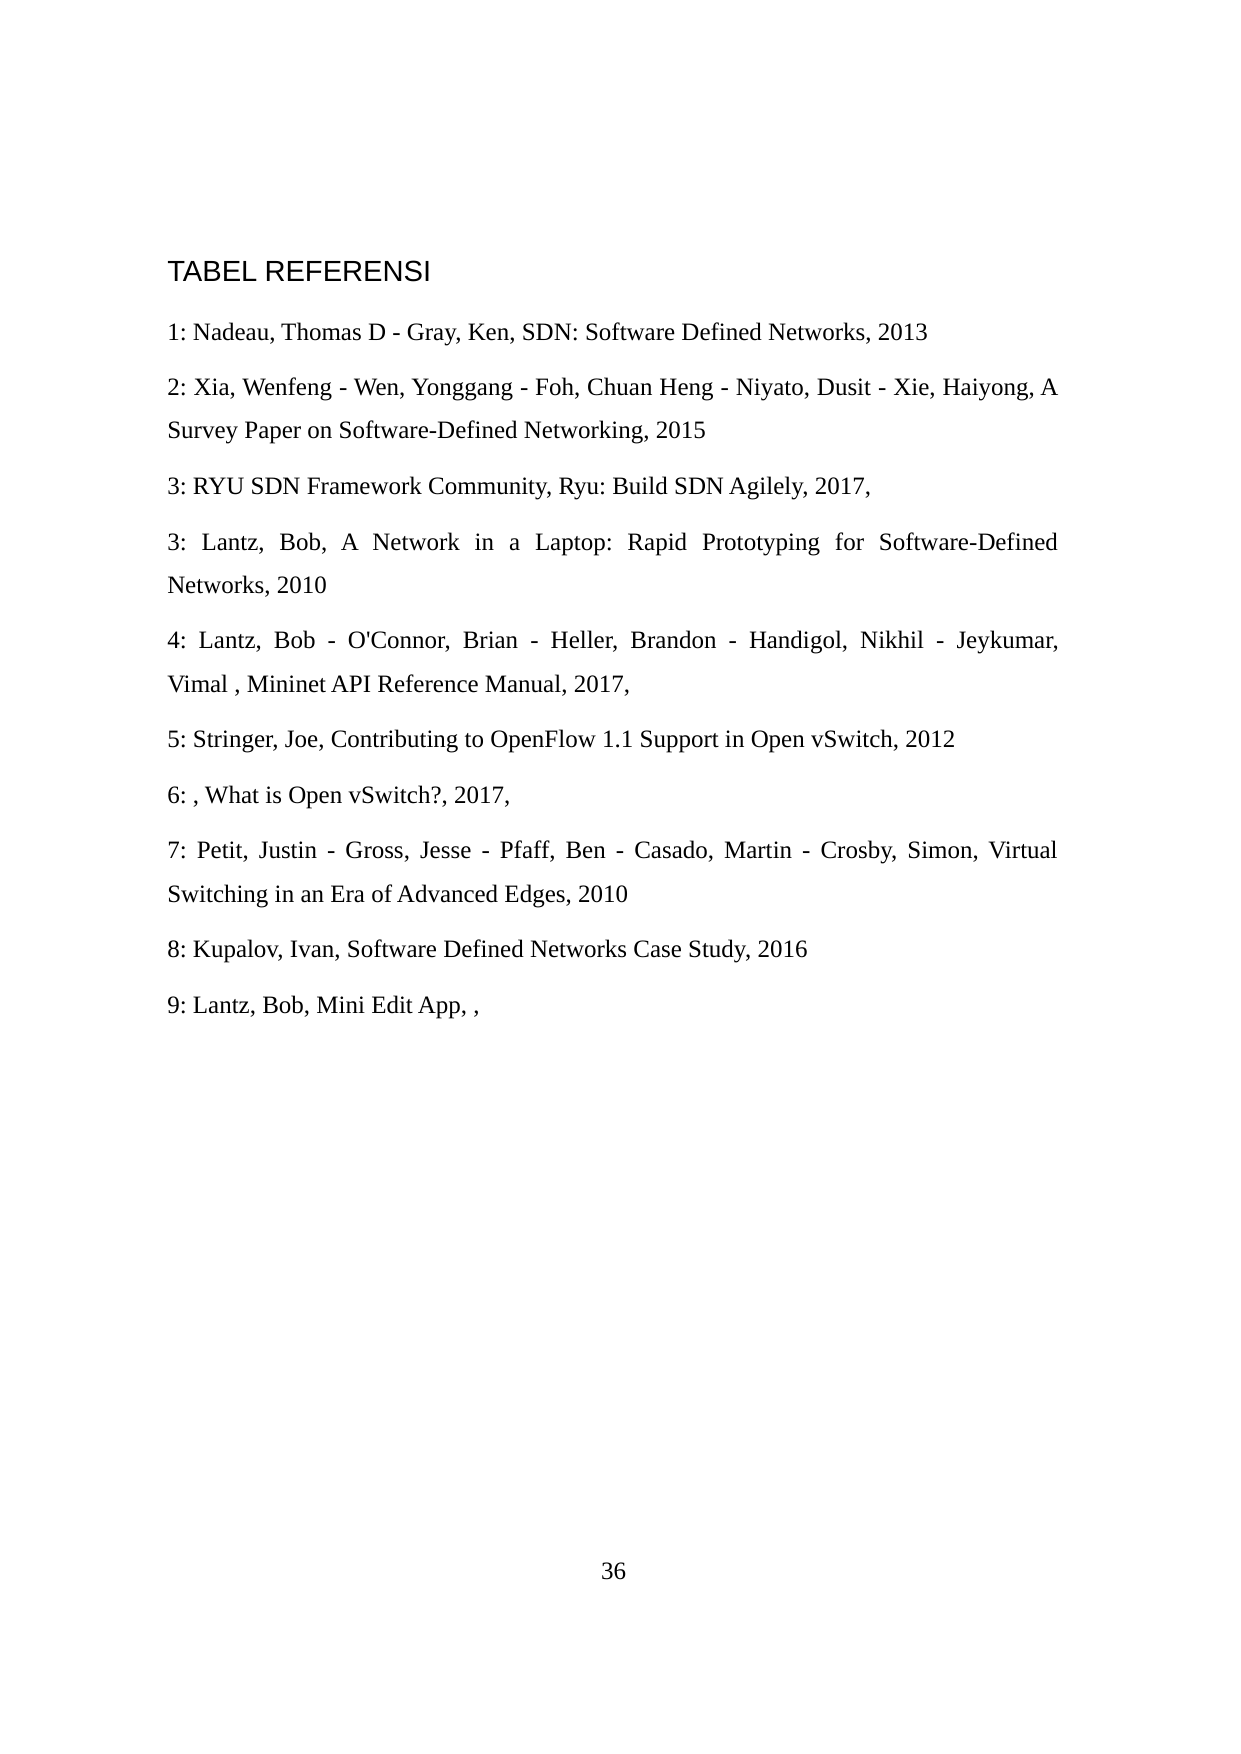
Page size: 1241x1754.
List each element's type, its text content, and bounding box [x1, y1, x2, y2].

text 1: Nadeau, Thomas D - Gray, Ken, SDN: Software Defined Networks, 2013 [167, 317, 1059, 346]
text 8: Kupalov, Ivan, Software Defined Networks Case Study, 2016 [167, 934, 1059, 963]
text 4: Lantz, Bob - O'Connor, Brian - Heller, Brandon - Handigol, Nikhil - Jeykumar, Vimal , Mininet API Reference Manual, 2017, [167, 626, 1059, 697]
subtitle TABEL REFERENSI [167, 254, 1059, 287]
text 6: , What is Open vSwitch?, 2017, [167, 780, 1059, 809]
text 5: Stringer, Joe, Contributing to OpenFlow 1.1 Support in Open vSwitch, 2012 [167, 724, 1059, 753]
text 7: Petit, Justin - Gross, Jesse - Pfaff, Ben - Casado, Martin - Crosby, Simon, Virtual Switching in an Era of Advanced Edges, 2010 [167, 836, 1059, 907]
text 3: Lantz, Bob, A Network in a Laptop: Rapid Prototyping for Software-Defined Networks, 2010 [167, 527, 1059, 599]
text 2: Xia, Wenfeng - Wen, Yonggang - Foh, Chuan Heng - Niyato, Dusit - Xie, Haiyong, A Survey Paper on Software-Defined Networking, 2015 [167, 372, 1059, 444]
text 3: RYU SDN Framework Community, Ryu: Build SDN Agilely, 2017, [167, 471, 1059, 500]
text 9: Lantz, Bob, Mini Edit App, , [167, 990, 1059, 1019]
